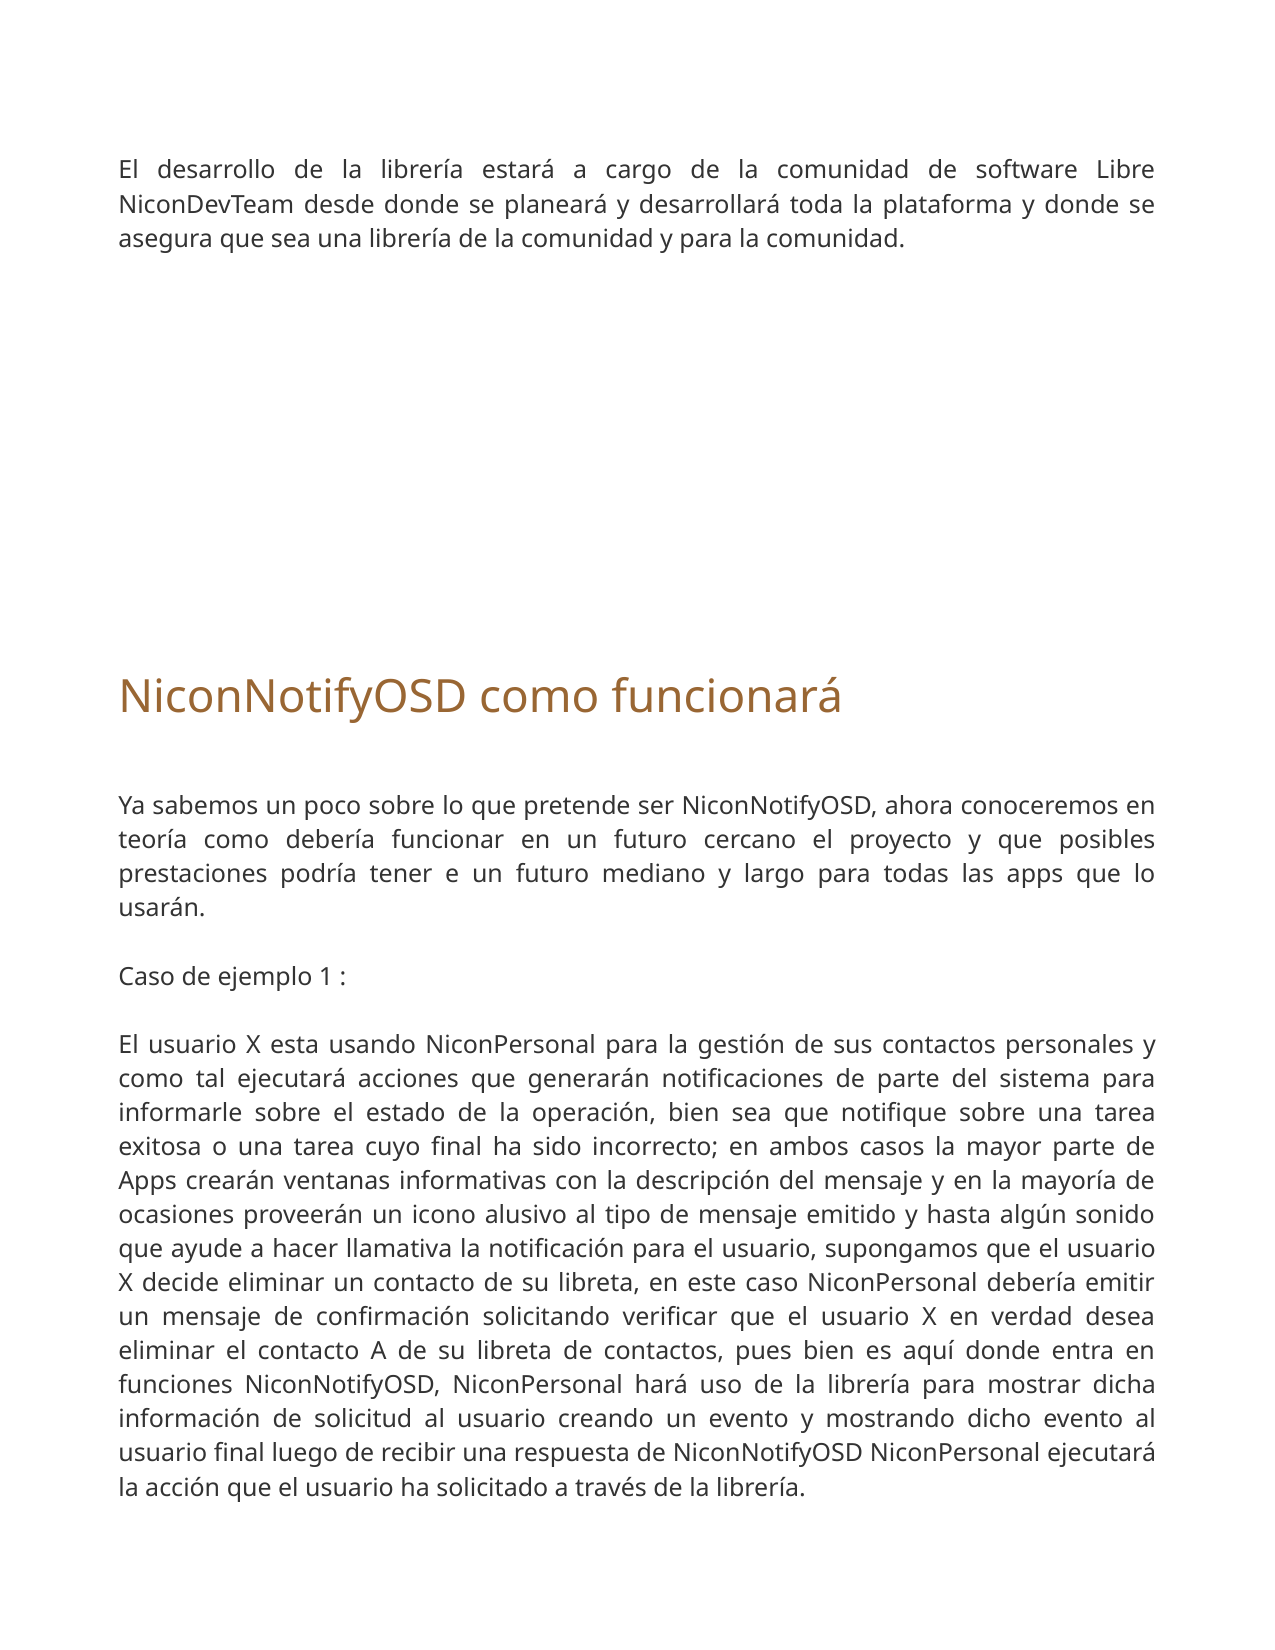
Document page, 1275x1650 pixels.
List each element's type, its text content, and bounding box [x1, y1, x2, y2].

text El usuario X esta usando NiconPersonal para la gestión de sus contactos personales y como tal ejecutará acciones que generarán notificaciones de parte del sistema para informarle sobre el estado de la operación, bien sea que notifique sobre una tarea exitosa o una tarea cuyo final ha sido incorrecto; en ambos casos la mayor parte de Apps crearán ventanas informativas con la descripción del mensaje y en la mayoría de ocasiones proveerán un icono alusivo al tipo de mensaje emitido y hasta algún sonido que ayude a hacer llamativa la notificación para el usuario, supongamos que el usuario X decide eliminar un contacto de su libreta, en este caso NiconPersonal debería emitir un mensaje de confirmación solicitando verificar que el usuario X en verdad desea eliminar el contacto A de su libreta de contactos, pues bien es aquí donde entra en funciones NiconNotifyOSD, NiconPersonal hará uso de la librería para mostrar dicha información de solicitud al usuario creando un evento y mostrando dicho evento al usuario final luego de recibir una respuesta de NiconNotifyOSD NiconPersonal ejecutará la acción que el usuario ha solicitado a través de la librería. [118, 1026, 1157, 1503]
text Ya sabemos un poco sobre lo que pretende ser NiconNotifyOSD, ahora conoceremos en teoría como debería funcionar en un futuro cercano el proyecto y que posibles prestaciones podría tener e un futuro mediano y largo para todas las apps que lo usarán. [118, 788, 1157, 924]
text Caso de ejemplo 1 : [118, 958, 1157, 992]
text NiconNotifyOSD como funcionará [118, 663, 1157, 726]
text El desarrollo de la librería estará a cargo de la comunidad de software Libre NiconDevTeam desde donde se planeará y desarrollará toda la plataforma y donde se asegura que sea una librería de la comunidad y para la comunidad. [118, 152, 1157, 254]
